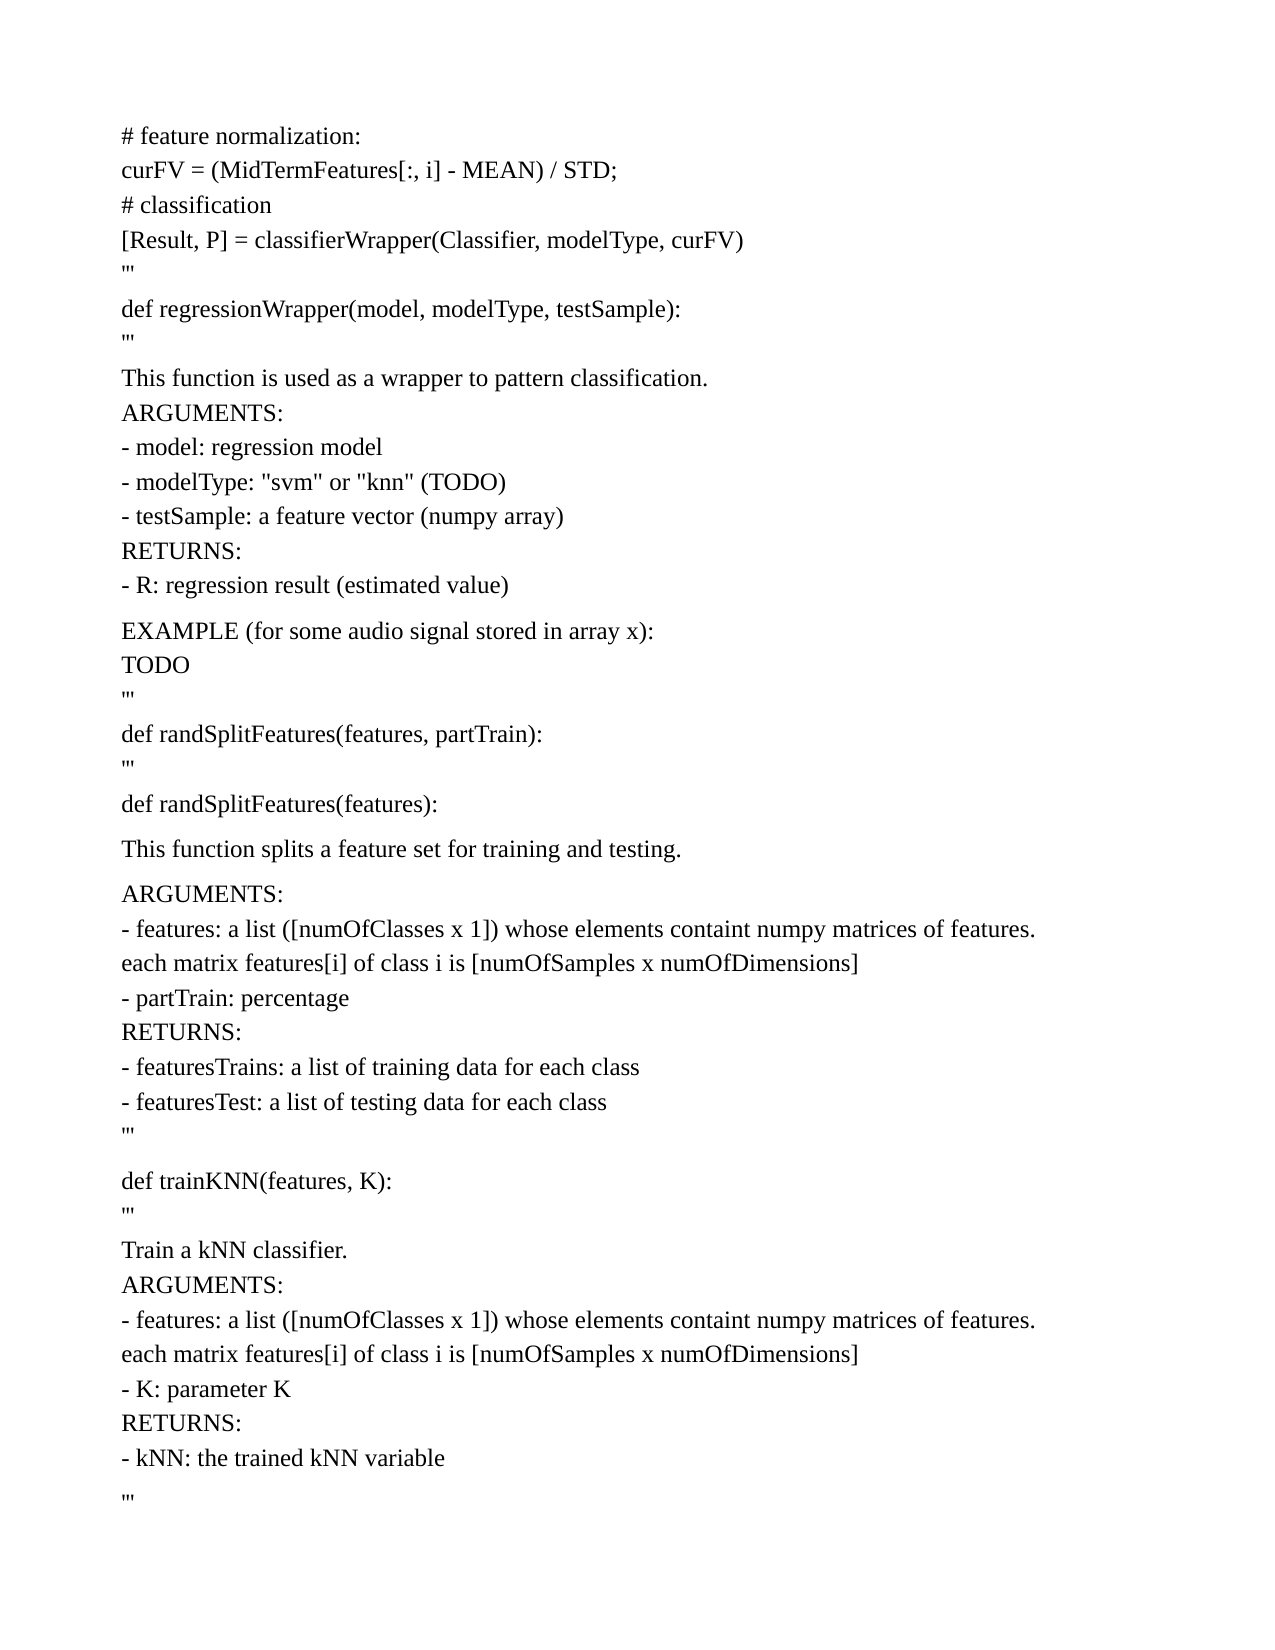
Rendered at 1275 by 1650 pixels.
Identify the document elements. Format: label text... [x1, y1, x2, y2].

table_cell ''' [118, 1118, 1046, 1153]
table_cell - featuresTest: a list of testing data for each class [118, 1084, 1046, 1118]
table_cell # feature normalization: [118, 118, 1157, 153]
table_cell [118, 866, 1046, 876]
table_cell Train a kNN classifier. [118, 1233, 1046, 1267]
table_cell - kNN: the trained kNN variable [118, 1440, 1046, 1475]
table_cell EXAMPLE (for some audio signal stored in array x): [118, 613, 720, 647]
table_cell - K: parameter K [118, 1371, 1046, 1406]
table_cell - features: a list ([numOfClasses x 1]) whose elements containt numpy matrices of features. [118, 1302, 1046, 1336]
table_cell ARGUMENTS: [118, 1267, 1046, 1302]
table_cell - R: regression result (estimated value) [118, 568, 720, 602]
table_cell RETURNS: [118, 1015, 1046, 1049]
table_cell This function splits a feature set for training and testing. [118, 831, 1046, 866]
table_cell - features: a list ([numOfClasses x 1]) whose elements containt numpy matrices of features. [118, 911, 1046, 945]
table_cell [118, 820, 1046, 831]
table_cell each matrix features[i] of class i is [numOfSamples x numOfDimensions] [118, 945, 1046, 980]
table_cell [Result, P] = classifierWrapper(Classifier, modelType, curFV) [118, 222, 1157, 256]
table_cell - modelType: "svm" or "knn" (TODO) [118, 464, 720, 498]
table_cell each matrix features[i] of class i is [numOfSamples x numOfDimensions] [118, 1336, 1046, 1371]
table_header ''' [118, 326, 720, 360]
table_cell [118, 602, 720, 613]
table_cell - model: regression model [118, 429, 720, 464]
table_header ''' [118, 751, 1046, 786]
table_cell - featuresTrains: a list of training data for each class [118, 1049, 1046, 1084]
table_cell RETURNS: [118, 533, 720, 568]
table_header ''' [118, 1485, 149, 1520]
table_header def randSplitFeatures(features, partTrain): [118, 717, 555, 751]
table_header def regressionWrapper(model, modelType, testSample): [118, 291, 693, 326]
table_header ''' [118, 682, 149, 717]
table_cell TODO [118, 648, 720, 682]
table_cell # classification [118, 187, 1157, 222]
table_cell - testSample: a feature vector (numpy array) [118, 499, 720, 533]
table_header ''' [118, 256, 149, 291]
table_cell ARGUMENTS: [118, 876, 1046, 911]
table_header [118, 1153, 136, 1163]
table_cell - partTrain: percentage [118, 980, 1046, 1014]
table_cell curFV = (MidTermFeatures[:, i] - MEAN) / STD; [118, 153, 1157, 187]
table_cell [118, 1475, 1046, 1485]
table_header def trainKNN(features, K): [118, 1164, 406, 1198]
table_cell RETURNS: [118, 1406, 1046, 1440]
table_cell ARGUMENTS: [118, 395, 720, 429]
table_cell This function is used as a wrapper to pattern classification. [118, 360, 720, 395]
table_cell def randSplitFeatures(features): [118, 786, 1046, 820]
table_header ''' [118, 1198, 1046, 1233]
